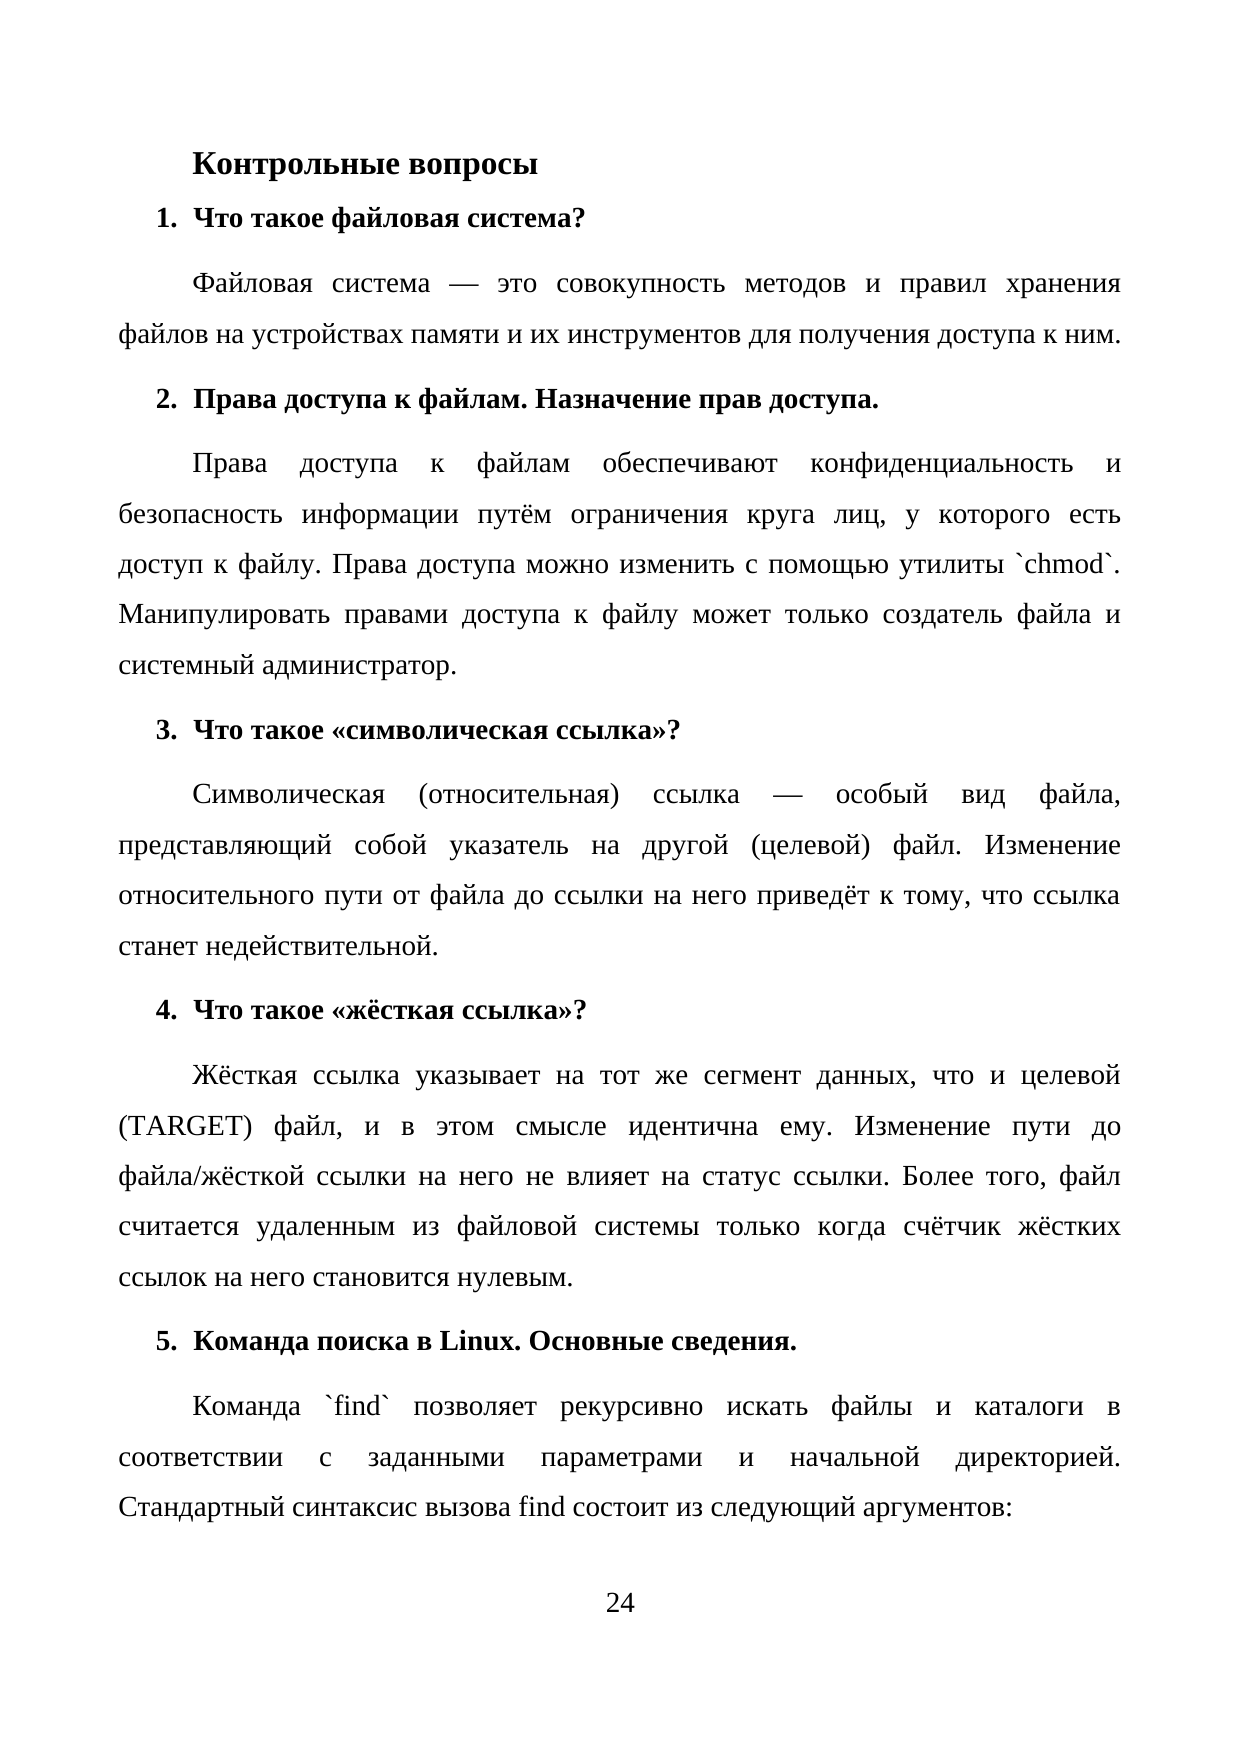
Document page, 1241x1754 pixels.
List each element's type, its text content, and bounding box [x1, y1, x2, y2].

list Что такое «жёсткая ссылка»? [156, 992, 1122, 1026]
list Права доступа к файлам. Назначение прав доступа. [156, 381, 1122, 414]
text Права доступа к файлам обеспечивают конфиденциальность и безопасность информации путём ограничения круга лиц, у которого есть доступ к файлу. Права доступа можно изменить с помощью утилиты `chmod`. Манипулировать правами доступа к файлу может только создатель файла и системный администратор. [118, 446, 1122, 680]
list Что такое «символическая ссылка»? [156, 712, 1122, 745]
list Что такое файловая система? [156, 201, 1122, 234]
text Жёсткая ссылка указывает на тот же сегмент данных, что и целевой (TARGET) файл, и в этом смысле идентична ему. Изменение пути до файла/жёсткой ссылки на него не влияет на статус ссылки. Более того, файл считается удаленным из файловой системы только когда счётчик жёстких ссылок на него становится нулевым. [118, 1057, 1122, 1292]
list Команда поиска в Linux. Основные сведения. [156, 1323, 1122, 1357]
text Файловая система — это совокупность методов и правил хранения файлов на устройствах памяти и их инструментов для получения доступа к ним. [118, 266, 1122, 349]
subtitle Контрольные вопросы [118, 143, 1122, 181]
text Символическая (относительная) ссылка — особый вид файла, представляющий собой указатель на другой (целевой) файл. Изменение относительного пути от файла до ссылки на него приведёт к тому, что ссылка станет недействительной. [118, 777, 1122, 961]
text Команда `find` позволяет рекурсивно искать файлы и каталоги в соответствии с заданными параметрами и начальной директорией. Стандартный синтаксис вызова find состоит из следующий аргументов: [118, 1388, 1122, 1523]
